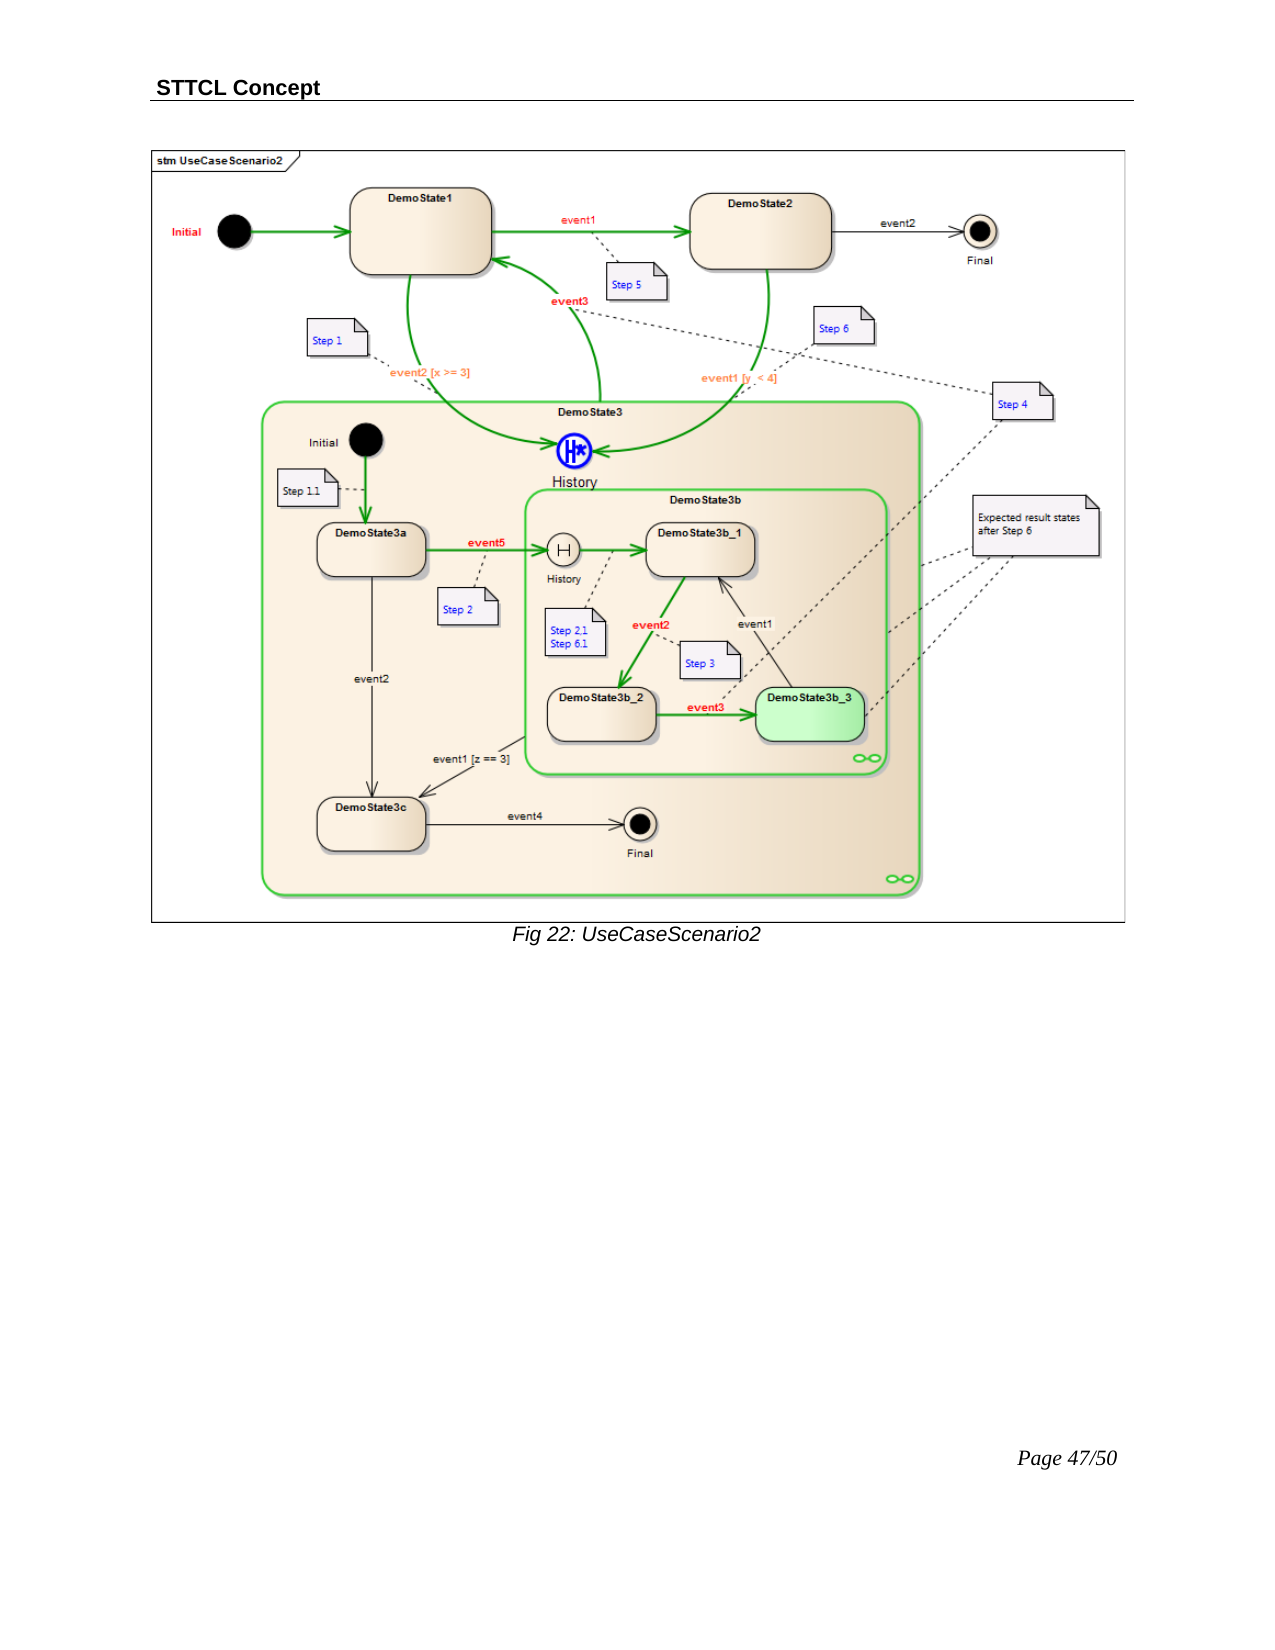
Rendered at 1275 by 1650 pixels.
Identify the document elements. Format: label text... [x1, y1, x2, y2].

picture [150, 150, 1125, 923]
text Fig 22: UseCaseScenario2 [150, 923, 1125, 946]
